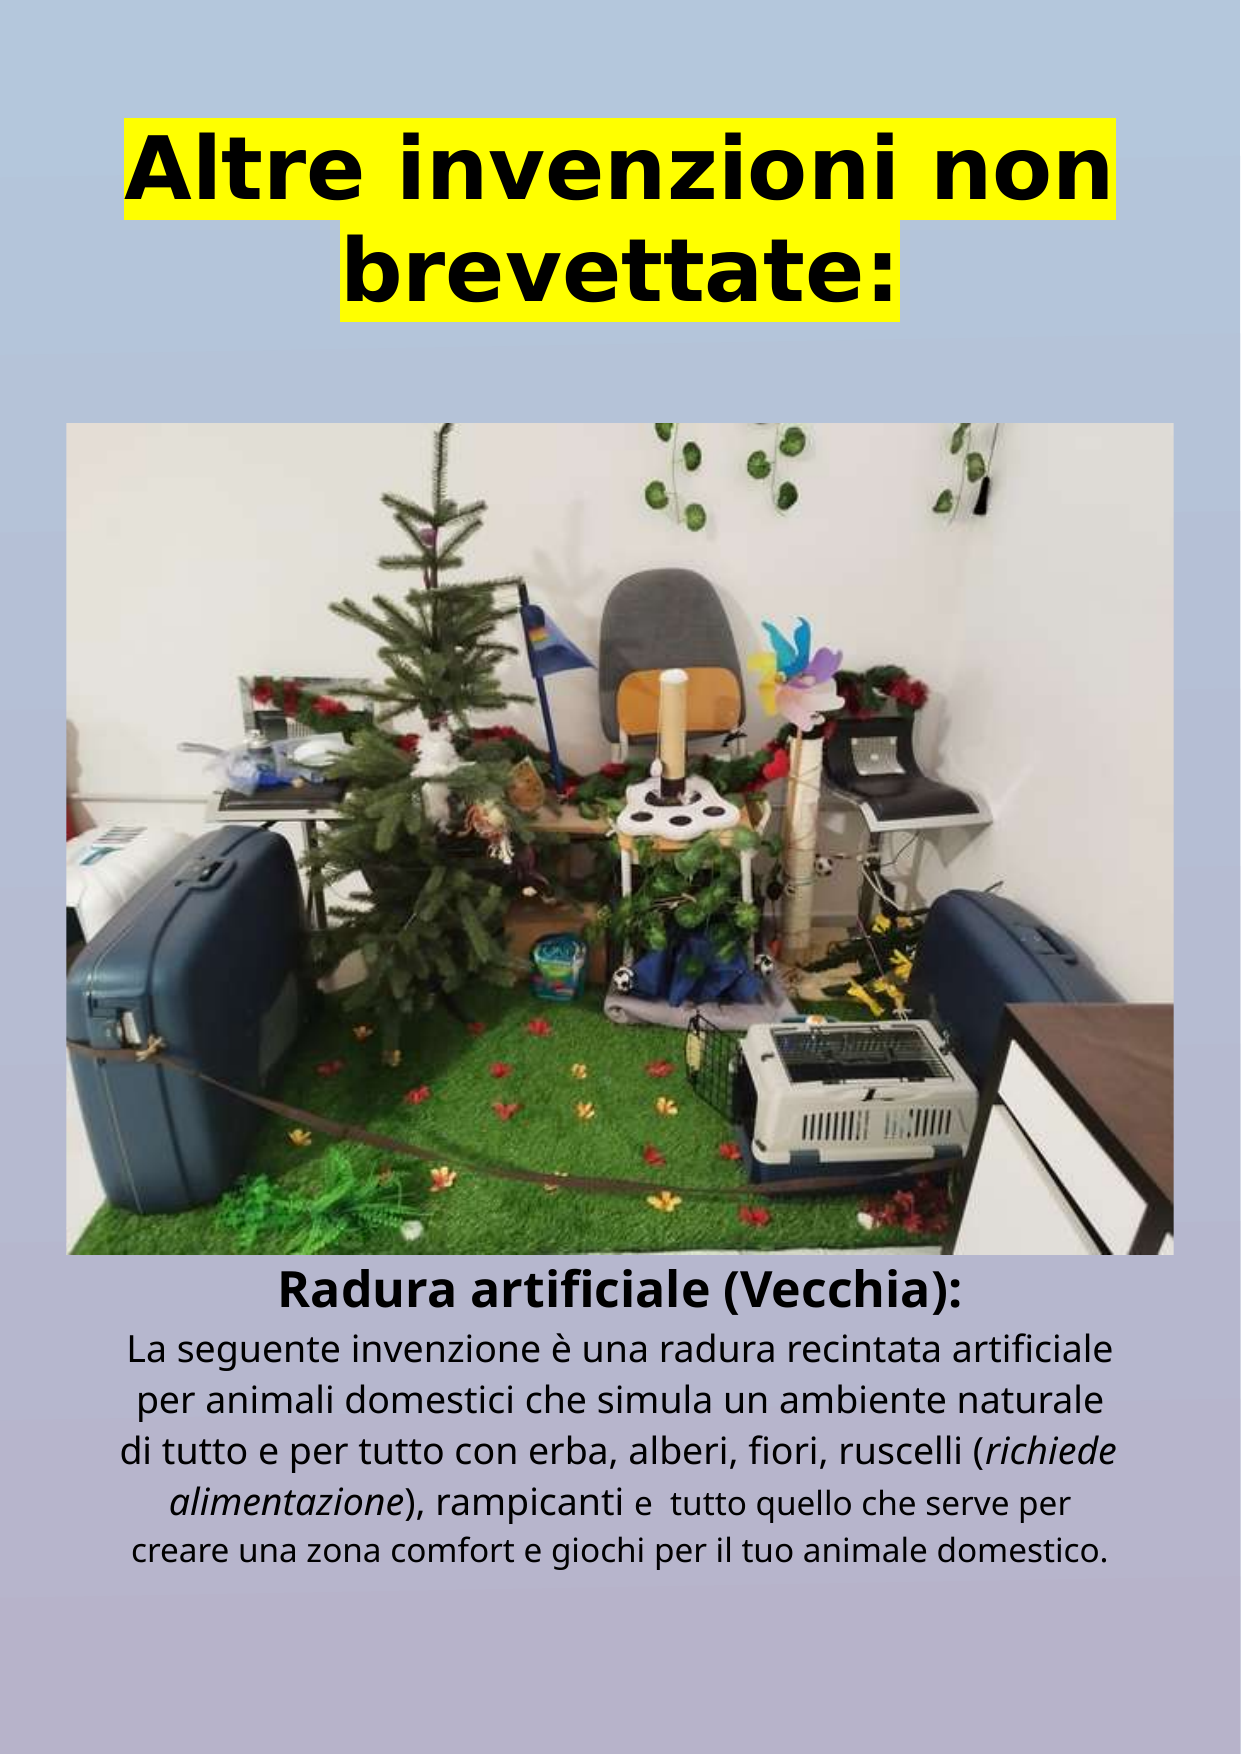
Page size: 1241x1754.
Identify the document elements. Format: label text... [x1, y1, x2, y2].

text Radura artificiale (Vecchia): [118, 1255, 1122, 1322]
text La seguente invenzione è una radura recintata artificiale per animali domestici che simula un ambiente naturale di tutto e per tutto con erba, alberi, fiori, ruscelli (richiede alimentazione), rampicanti e tutto quello che serve per creare una zona comfort e giochi per il tuo animale domestico. [118, 1322, 1122, 1572]
picture [66, 423, 1174, 1255]
text Altre invenzioni non brevettate: [118, 118, 1122, 322]
